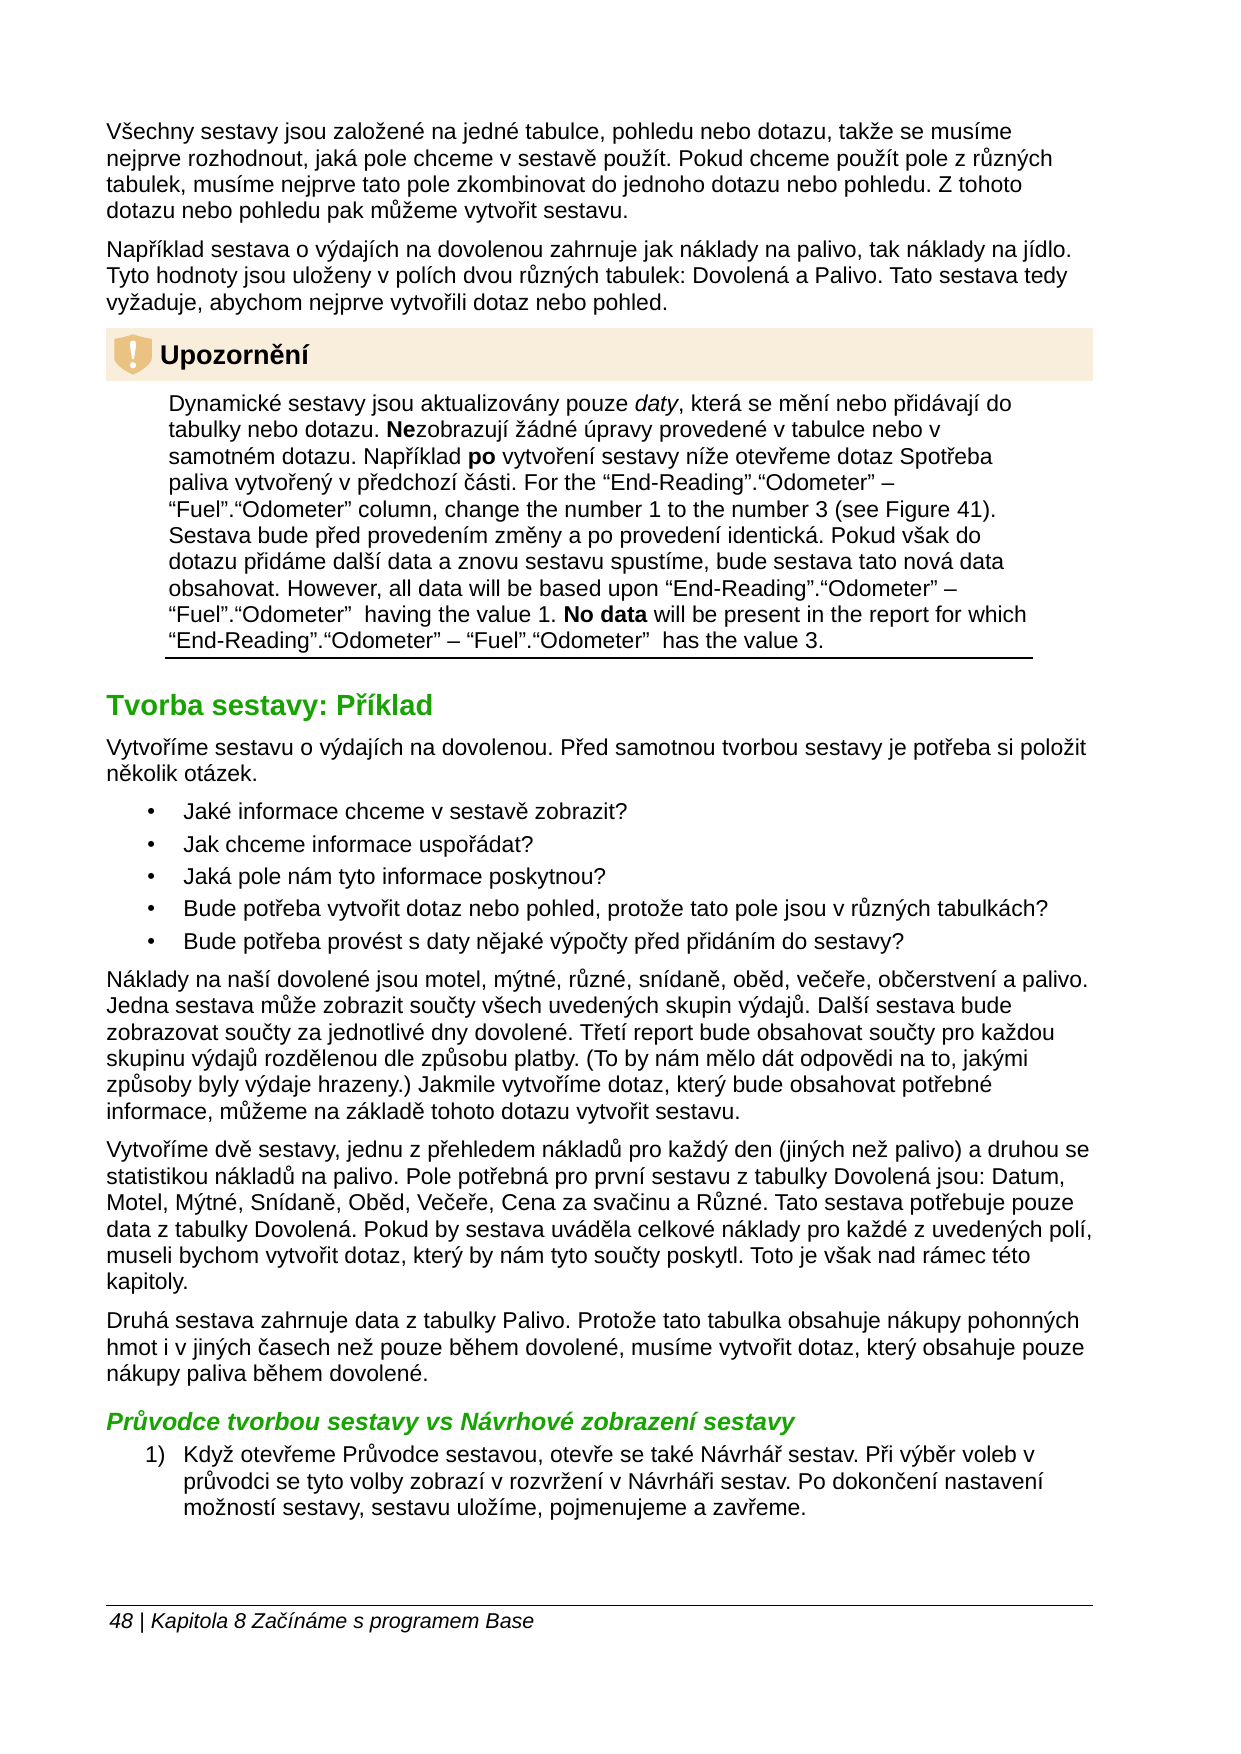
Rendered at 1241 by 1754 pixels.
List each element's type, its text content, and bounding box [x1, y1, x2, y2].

list Jaká pole nám tyto informace poskytnou? [144, 860, 1093, 889]
list Jak chceme informace uspořádat? [144, 828, 1093, 857]
list Jaké informace chceme v sestavě zobrazit? [144, 795, 1093, 824]
text Všechny sestavy jsou založené na jedné tabulce, pohledu nebo dotazu, takže se musíme nejprve rozhodnout, jaká pole chceme v sestavě použít. Pokud chceme použít pole z různých tabulek, musíme nejprve tato pole zkombinovat do jednoho dotazu nebo pohledu. Z tohoto dotazu nebo pohledu pak můžeme vytvořit sestavu. [106, 118, 1093, 223]
text Dynamické sestavy jsou aktualizovány pouze daty, která se mění nebo přidávají do tabulky nebo dotazu. Nezobrazují žádné úpravy provedené v tabulce nebo v samotném dotazu. Například po vytvoření sestavy níže otevřeme dotaz Spotřeba paliva vytvořený v předchozí části. For the “End-Reading”.“Odometer” – “Fuel”.“Odometer” column, change the number 1 to the number 3 (see Figure 41). Sestava bude před provedením změny a po provedení identická. Pokud však do dotazu přidáme další data a znovu sestavu spustíme, bude sestava tato nová data obsahovat. However, all data will be based upon “End-Reading”.“Odometer” – “Fuel”.“Odometer” having the value 1. No data will be present in the report for which “End-Reading”.“Odometer” – “Fuel”.“Odometer” has the value 3. [165, 387, 1033, 657]
text Náklady na naší dovolené jsou motel, mýtné, různé, snídaně, oběd, večeře, občerstvení a palivo. Jedna sestava může zobrazit součty všech uvedených skupin výdajů. Další sestava bude zobrazovat součty za jednotlivé dny dovolené. Třetí report bude obsahovat součty pro každou skupinu výdajů rozdělenou dle způsobu platby. (To by nám mělo dát odpovědi na to, jakými způsoby byly výdaje hrazeny.) Jakmile vytvoříme dotaz, který bude obsahovat potřebné informace, můžeme na základě tohoto dotazu vytvořit sestavu. [106, 966, 1093, 1124]
subtitle Upozornění [106, 328, 1093, 381]
subtitle Tvorba sestavy: Příklad [106, 688, 1093, 722]
list Bude potřeba provést s daty nějaké výpočty před přidáním do sestavy? [144, 925, 1093, 957]
subtitle Průvodce tvorbou sestavy vs Návrhové zobrazení sestavy [106, 1407, 1093, 1436]
text Druhá sestava zahrnuje data z tabulky Palivo. Protože tato tabulka obsahuje nákupy pohonných hmot i v jiných časech než pouze během dovolené, musíme vytvořit dotaz, který obsahuje pouze nákupy paliva během dovolené. [106, 1307, 1093, 1386]
list Bude potřeba vytvořit dotaz nebo pohled, protože tato pole jsou v různých tabulkách? [144, 892, 1093, 922]
list Když otevřeme Průvodce sestavou, otevře se také Návrhář sestav. Při výběr voleb v průvodci se tyto volby zobrazí v rozvržení v Návrháři sestav. Po dokončení nastavení možností sestavy, sestavu uložíme, pojmenujeme a zavřeme. [165, 1441, 1093, 1521]
text Například sestava o výdajích na dovolenou zahrnuje jak náklady na palivo, tak náklady na jídlo. Tyto hodnoty jsou uloženy v polích dvou různých tabulek: Dovolená a Palivo. Tato sestava tedy vyžaduje, abychom nejprve vytvořili dotaz nebo pohled. [106, 236, 1093, 315]
text Vytvoříme dvě sestavy, jednu z přehledem nákladů pro každý den (jiných než palivo) a druhou se statistikou nákladů na palivo. Pole potřebná pro první sestavu z tabulky Dovolená jsou: Datum, Motel, Mýtné, Snídaně, Oběd, Večeře, Cena za svačinu a Různé. Tato sestava potřebuje pouze data z tabulky Dovolená. Pokud by sestava uváděla celkové náklady pro každé z uvedených polí, museli bychom vytvořit dotaz, který by nám tyto součty poskytl. Toto je však nad rámec této kapitoly. [106, 1136, 1093, 1294]
list Vytvoříme sestavu o výdajích na dovolenou. Před samotnou tvorbou sestavy je potřeba si položit několik otázek. [106, 733, 1093, 786]
